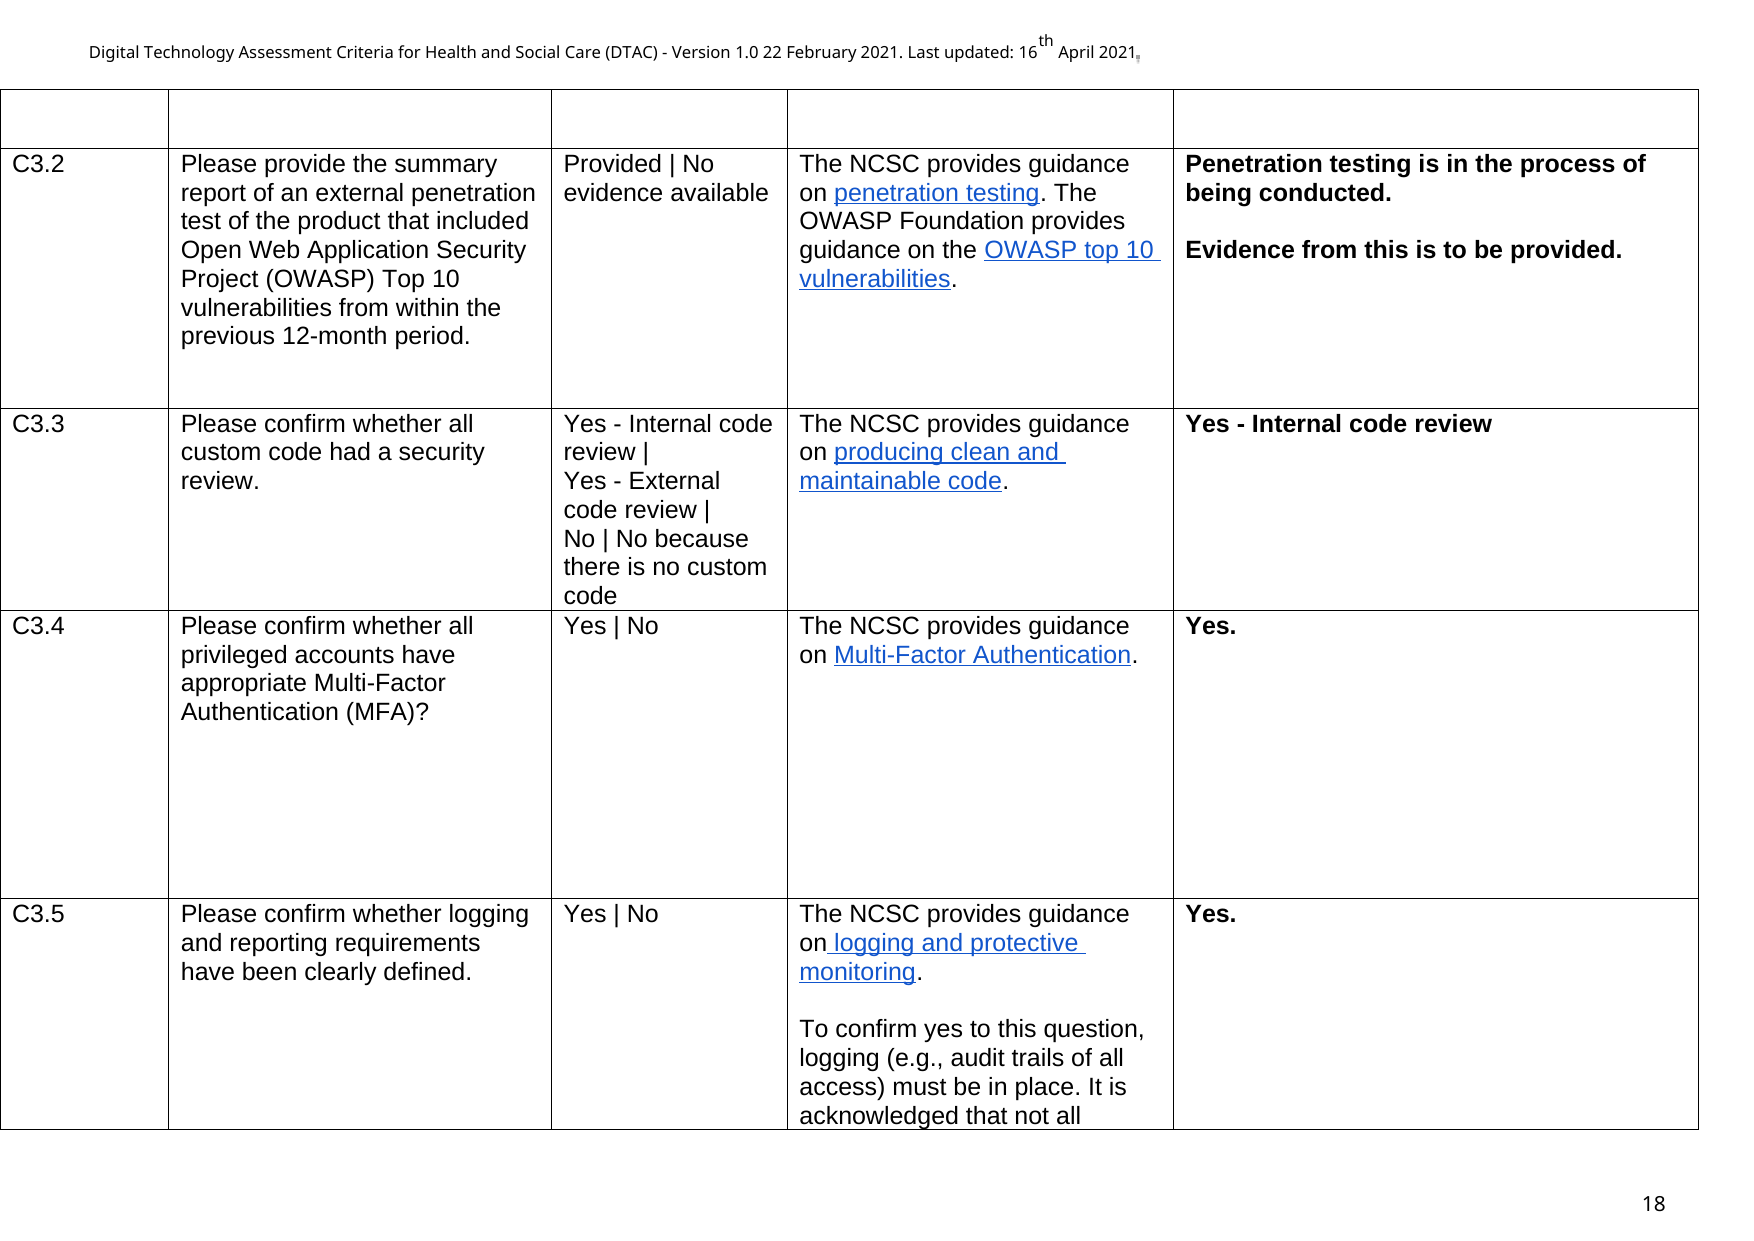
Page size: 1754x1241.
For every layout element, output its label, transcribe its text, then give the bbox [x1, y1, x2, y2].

table_cell Penetration testing is in the process of being conducted. Evidence from this is to be provided. [1174, 149, 1698, 407]
table_cell Please provide the summary report of an external penetration test of the product that included Open Web Application Security Project (OWASP) Top 10 vulnerabilities from within the previous 12-month period. [169, 149, 551, 407]
table_cell Provided | No evidence available [552, 149, 787, 407]
table_cell The NCSC provides guidance on logging and protective monitoring. To confirm yes to this question, logging (e.g., audit trails of all access) must be in place. It is acknowledged that not all [788, 899, 1173, 1129]
table_cell Yes - Internal code review | Yes - External code review | No | No because there is no custom code [552, 409, 787, 610]
table_cell [169, 90, 551, 148]
table_cell [788, 90, 1173, 148]
table_cell The NCSC provides guidance on producing clean and maintainable code. [788, 409, 1173, 610]
table_cell Yes. [1174, 611, 1698, 898]
table_cell Yes. [1174, 899, 1698, 1129]
table_cell Yes | No [552, 611, 787, 898]
table_cell The NCSC provides guidance on penetration testing. The OWASP Foundation provides guidance on the OWASP top 10 vulnerabilities. [788, 149, 1173, 407]
table_cell C3.2 [1, 149, 168, 407]
table_cell C3.5 [1, 899, 168, 1129]
table_cell Please confirm whether all privileged accounts have appropriate Multi-Factor Authentication (MFA)? [169, 611, 551, 898]
table_cell C3.4 [1, 611, 168, 898]
table_cell [1174, 90, 1698, 148]
table_cell The NCSC provides guidance on Multi-Factor Authentication. [788, 611, 1173, 898]
table_cell [552, 90, 787, 148]
table_cell C3.3 [1, 409, 168, 610]
table_cell Yes | No [552, 899, 787, 1129]
table_cell Please confirm whether logging and reporting requirements have been clearly defined. [169, 899, 551, 1129]
table_cell Please confirm whether all custom code had a security review. [169, 409, 551, 610]
table_cell Yes - Internal code review [1174, 409, 1698, 610]
table_cell [1, 90, 168, 148]
